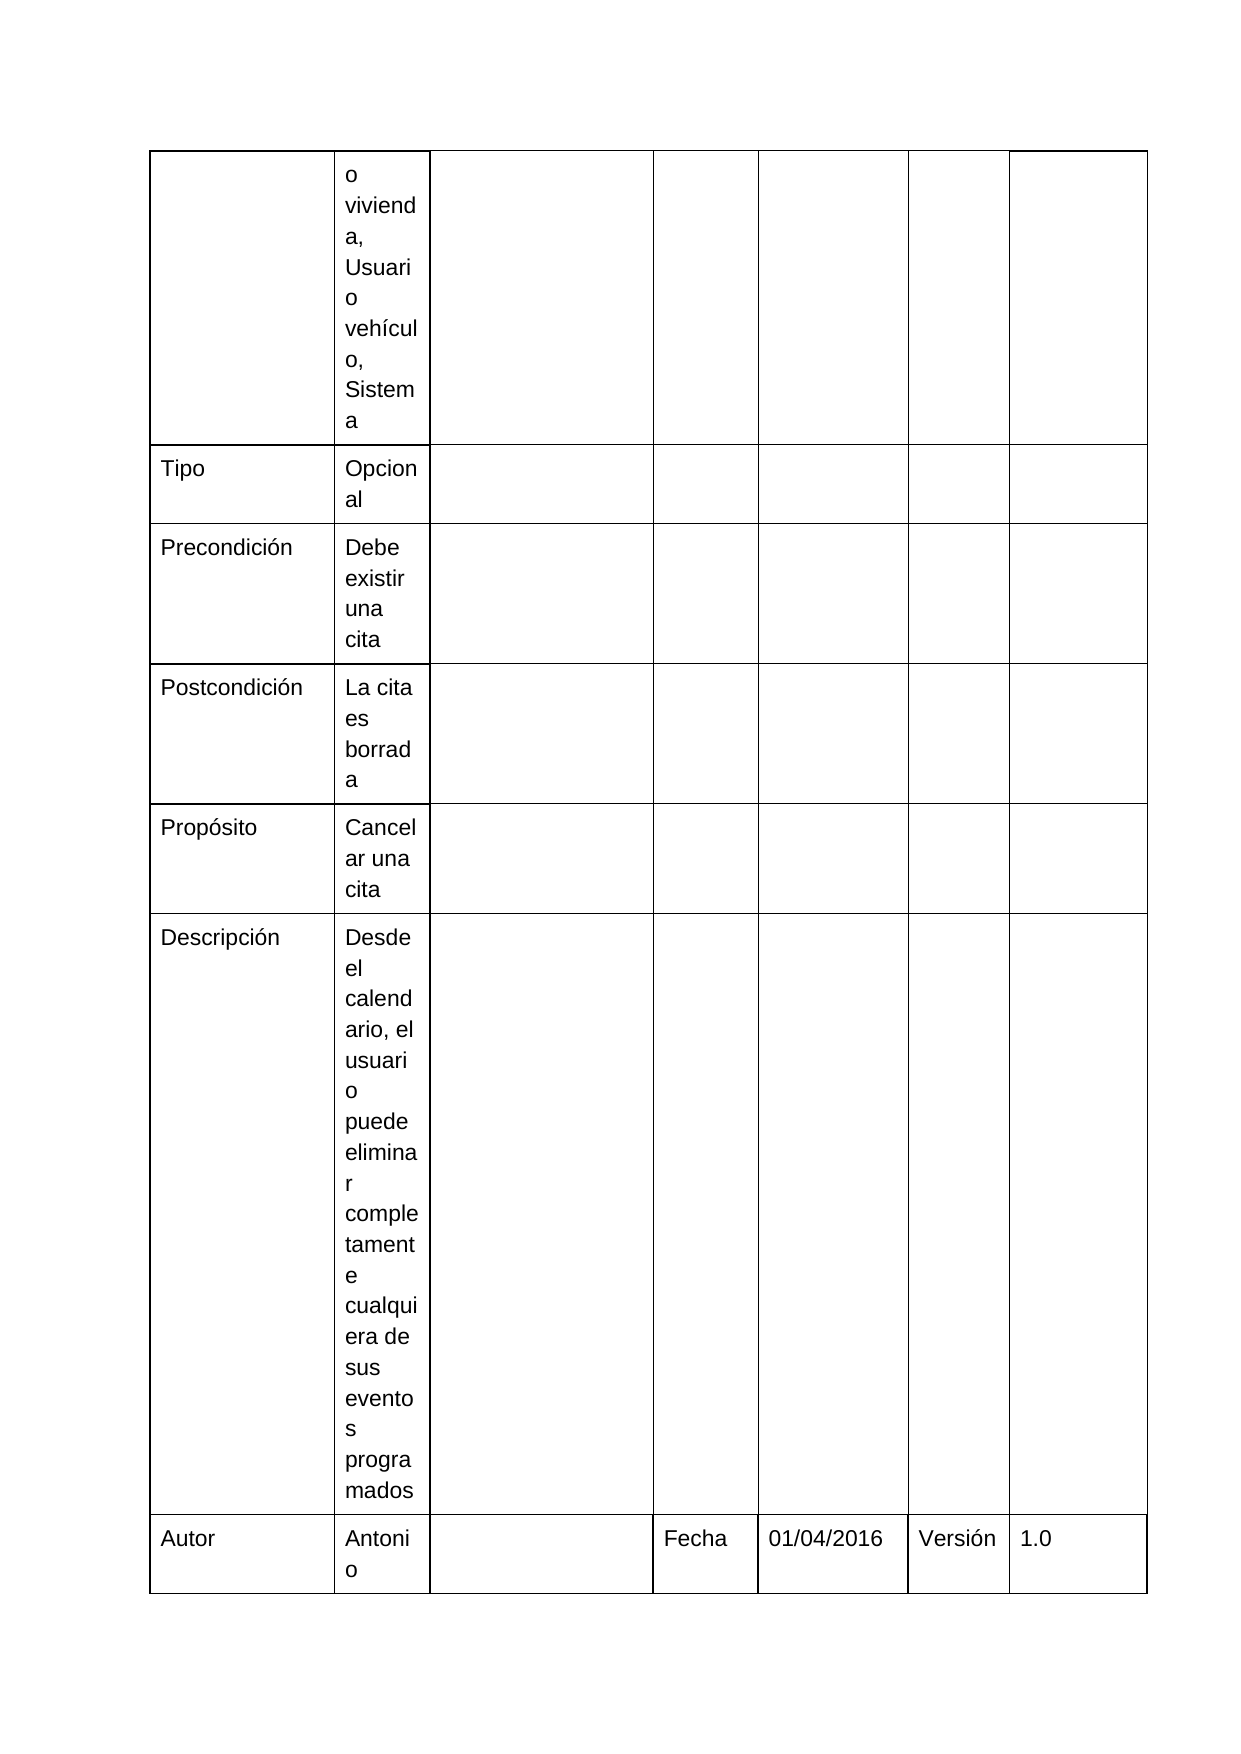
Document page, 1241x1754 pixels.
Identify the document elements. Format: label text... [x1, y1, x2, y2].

table_cell Antonio [335, 1515, 429, 1592]
table_cell [654, 664, 758, 803]
table_cell [654, 151, 758, 444]
table_cell Descripción [151, 914, 334, 1514]
table_cell 1.0 [1010, 1515, 1146, 1592]
table_cell [654, 445, 758, 523]
table_cell [909, 914, 1009, 1514]
table_cell [654, 914, 758, 1514]
table_cell Autor [151, 1515, 334, 1592]
table_cell [431, 445, 653, 523]
table_cell Cancelar una cita [335, 805, 429, 912]
table_cell [431, 151, 653, 444]
table_cell Desde el calendario, el usuario puede eliminar completamente cualquiera de sus eventos programados [335, 914, 429, 1514]
table_cell La cita es borrada [335, 665, 429, 803]
table_cell Precondición [151, 524, 334, 663]
table_cell [151, 152, 334, 444]
table_cell Opcional [335, 446, 429, 523]
table_cell [909, 664, 1009, 803]
table_cell [759, 914, 908, 1514]
table_cell [654, 524, 758, 663]
table_cell Propósito [151, 805, 334, 912]
table_cell [759, 664, 908, 803]
table_cell [1010, 445, 1147, 523]
table_cell [1010, 524, 1147, 663]
table_cell Fecha [654, 1515, 757, 1592]
table_cell [909, 151, 1009, 444]
table_cell [1010, 664, 1147, 803]
table_cell [431, 914, 653, 1514]
table_cell [759, 524, 908, 663]
table_cell [909, 445, 1009, 523]
table_cell [654, 804, 758, 912]
table_cell [1010, 152, 1147, 444]
table_cell o vivienda, Usuario vehículo, Sistema [335, 152, 429, 444]
table_cell [909, 524, 1009, 663]
table_cell [431, 524, 653, 663]
table_cell [909, 804, 1009, 912]
table_cell [431, 1515, 652, 1592]
table_cell [1010, 804, 1147, 912]
table_cell Debe existir una cita [335, 524, 429, 663]
table_cell Tipo [151, 446, 334, 523]
table_cell [759, 151, 908, 444]
table_cell [431, 804, 653, 912]
table_cell [1010, 914, 1147, 1514]
table_cell Versión [909, 1515, 1009, 1592]
table_cell [431, 664, 653, 803]
table_cell Postcondición [151, 665, 334, 803]
table_cell [759, 445, 908, 523]
table_cell [759, 804, 908, 912]
table_cell 01/04/2016 [759, 1515, 907, 1592]
